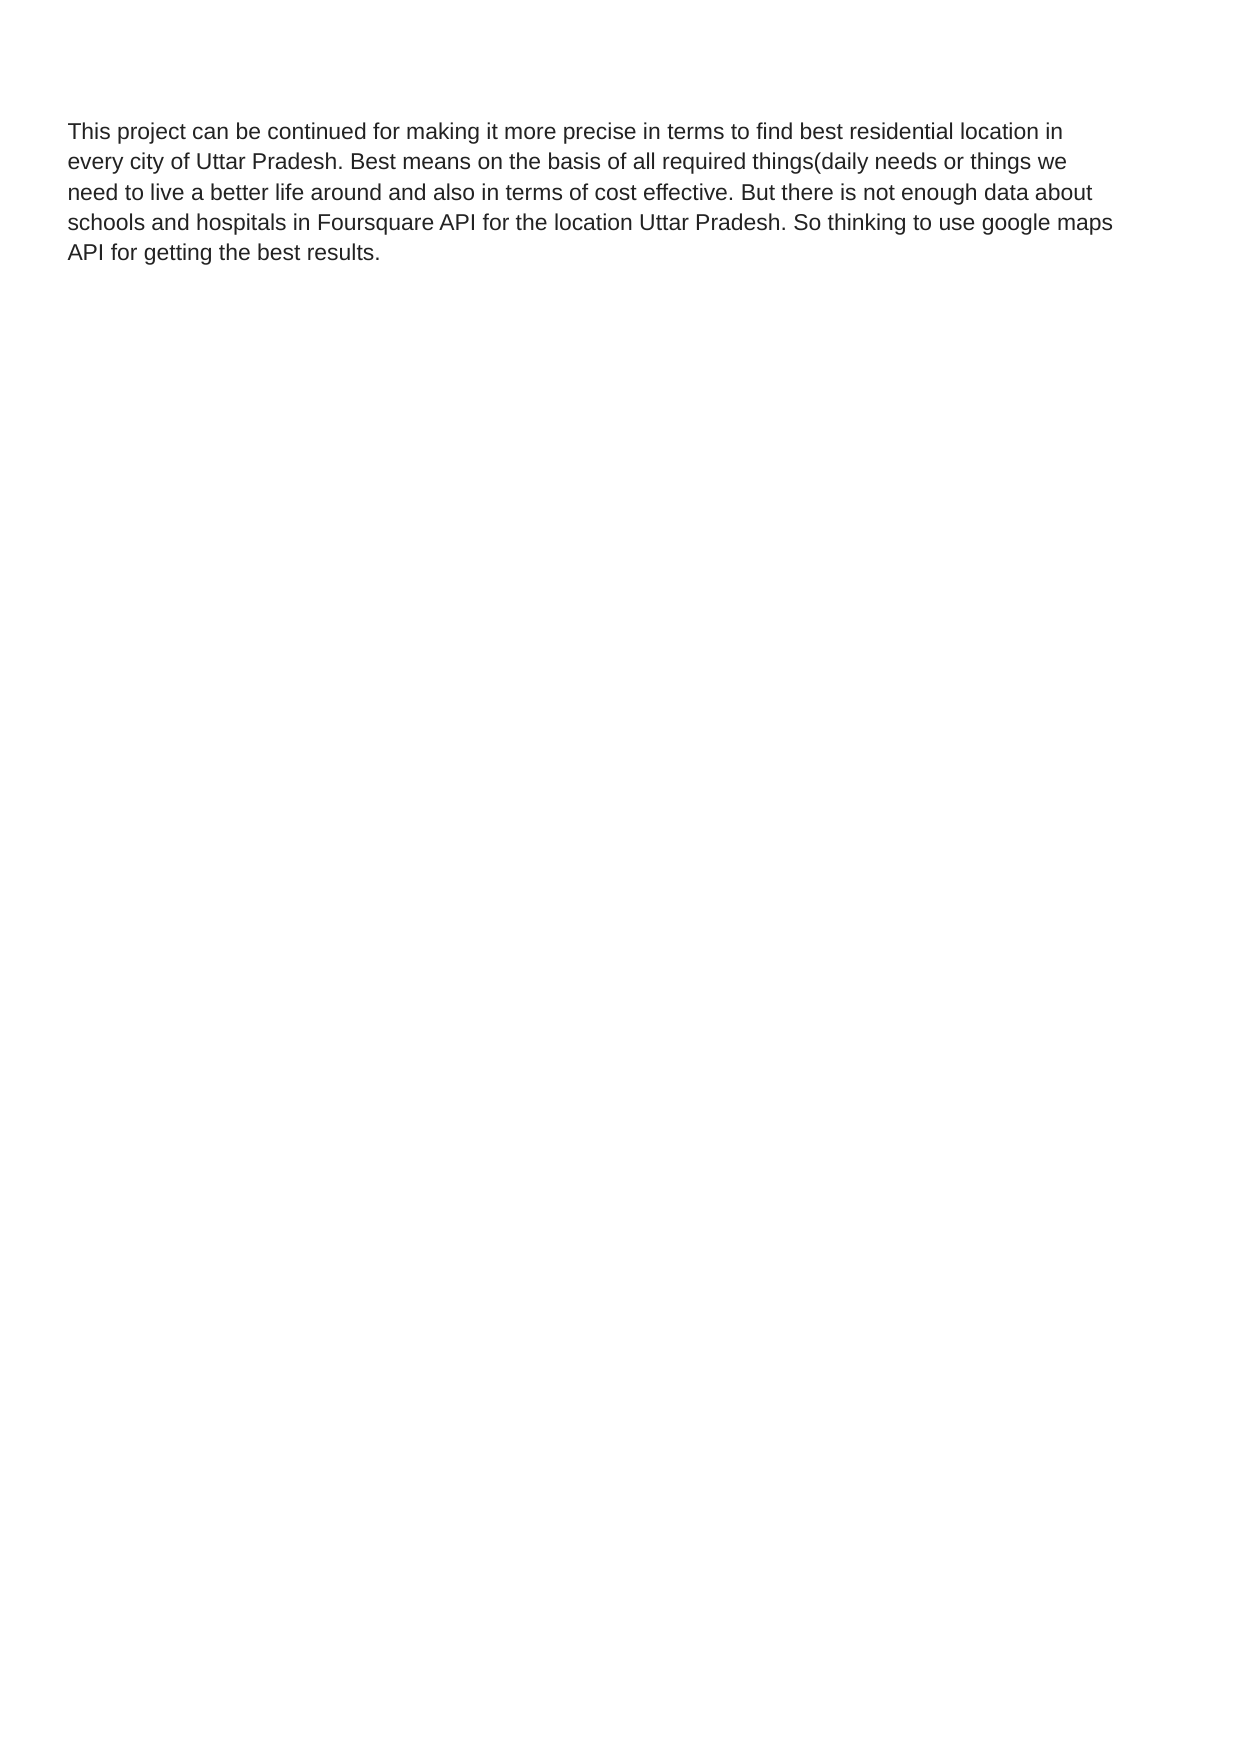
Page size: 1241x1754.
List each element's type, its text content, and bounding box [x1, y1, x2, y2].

text This project can be continued for making it more precise in terms to find best residential location in every city of Uttar Pradesh. Best means on the basis of all required things(daily needs or things we need to live a better life around and also in terms of cost effective. But there is not enough data about schools and hospitals in Foursquare API for the location Uttar Pradesh. So thinking to use google maps API for getting the best results. [67, 118, 1123, 265]
